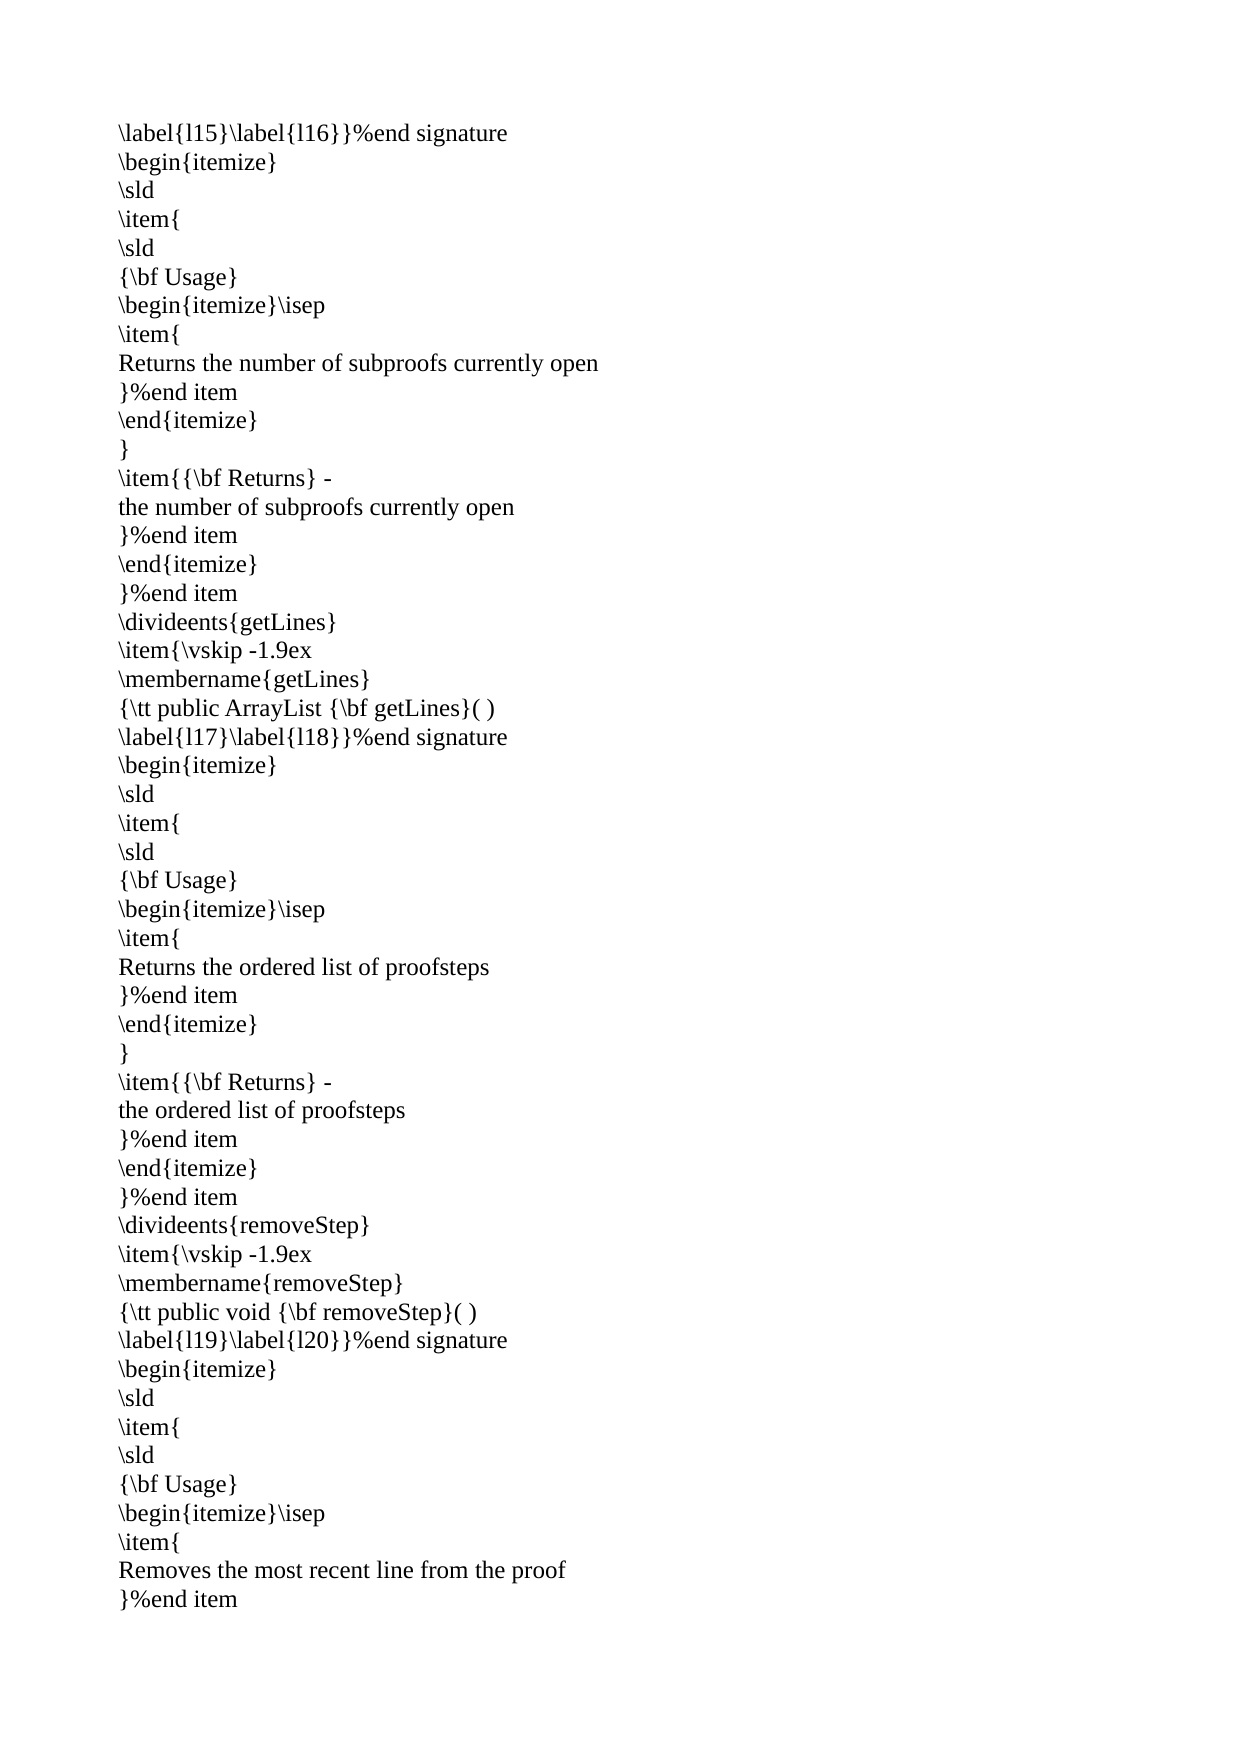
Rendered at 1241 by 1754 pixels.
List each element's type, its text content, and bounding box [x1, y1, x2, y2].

text \end{itemize} [118, 1153, 1122, 1182]
text the ordered list of proofsteps [118, 1096, 1122, 1124]
text \end{itemize} [118, 1009, 1122, 1038]
text \item{ [118, 204, 1122, 233]
text }%end item [118, 521, 1122, 549]
text \item{ [118, 319, 1122, 348]
text \item{\vskip -1.9ex [118, 1239, 1122, 1268]
text {\bf Usage} [118, 1469, 1122, 1498]
text \divideents{removeStep} [118, 1211, 1122, 1239]
text Removes the most recent line from the proof [118, 1556, 1122, 1584]
text \item{ [118, 1527, 1122, 1556]
text } [118, 434, 1122, 463]
text } [118, 1038, 1122, 1067]
text }%end item [118, 1182, 1122, 1211]
text }%end item [118, 1124, 1122, 1153]
text \label{l17}\label{l18}}%end signature [118, 722, 1122, 751]
text \begin{itemize} [118, 147, 1122, 176]
text \membername{removeStep} [118, 1268, 1122, 1297]
text \label{l19}\label{l20}}%end signature [118, 1326, 1122, 1354]
text \end{itemize} [118, 549, 1122, 578]
text }%end item [118, 1584, 1122, 1613]
text }%end item [118, 377, 1122, 406]
text \item{ [118, 923, 1122, 952]
text \begin{itemize}\isep [118, 291, 1122, 319]
text \end{itemize} [118, 406, 1122, 434]
text {\tt public void {\bf removeStep}( ) [118, 1297, 1122, 1326]
text \item{{\bf Returns} - [118, 1067, 1122, 1096]
text Returns the number of subproofs currently open [118, 348, 1122, 377]
text the number of subproofs currently open [118, 492, 1122, 521]
text \sld [118, 1383, 1122, 1412]
text {\tt public ArrayList {\bf getLines}( ) [118, 693, 1122, 722]
text Returns the ordered list of proofsteps [118, 952, 1122, 981]
text \sld [118, 233, 1122, 262]
text \sld [118, 1441, 1122, 1469]
text \begin{itemize} [118, 1354, 1122, 1383]
text \sld [118, 837, 1122, 866]
text \begin{itemize}\isep [118, 1498, 1122, 1527]
text \label{l15}\label{l16}}%end signature [118, 118, 1122, 147]
text }%end item [118, 981, 1122, 1009]
text \item{ [118, 808, 1122, 837]
text \divideents{getLines} [118, 607, 1122, 636]
text \item{ [118, 1412, 1122, 1441]
text \item{{\bf Returns} - [118, 463, 1122, 492]
text {\bf Usage} [118, 866, 1122, 894]
text \sld [118, 779, 1122, 808]
text \begin{itemize}\isep [118, 894, 1122, 923]
text \begin{itemize} [118, 751, 1122, 779]
text }%end item [118, 578, 1122, 607]
text \item{\vskip -1.9ex [118, 636, 1122, 664]
text \sld [118, 176, 1122, 204]
text \membername{getLines} [118, 664, 1122, 693]
text {\bf Usage} [118, 262, 1122, 291]
